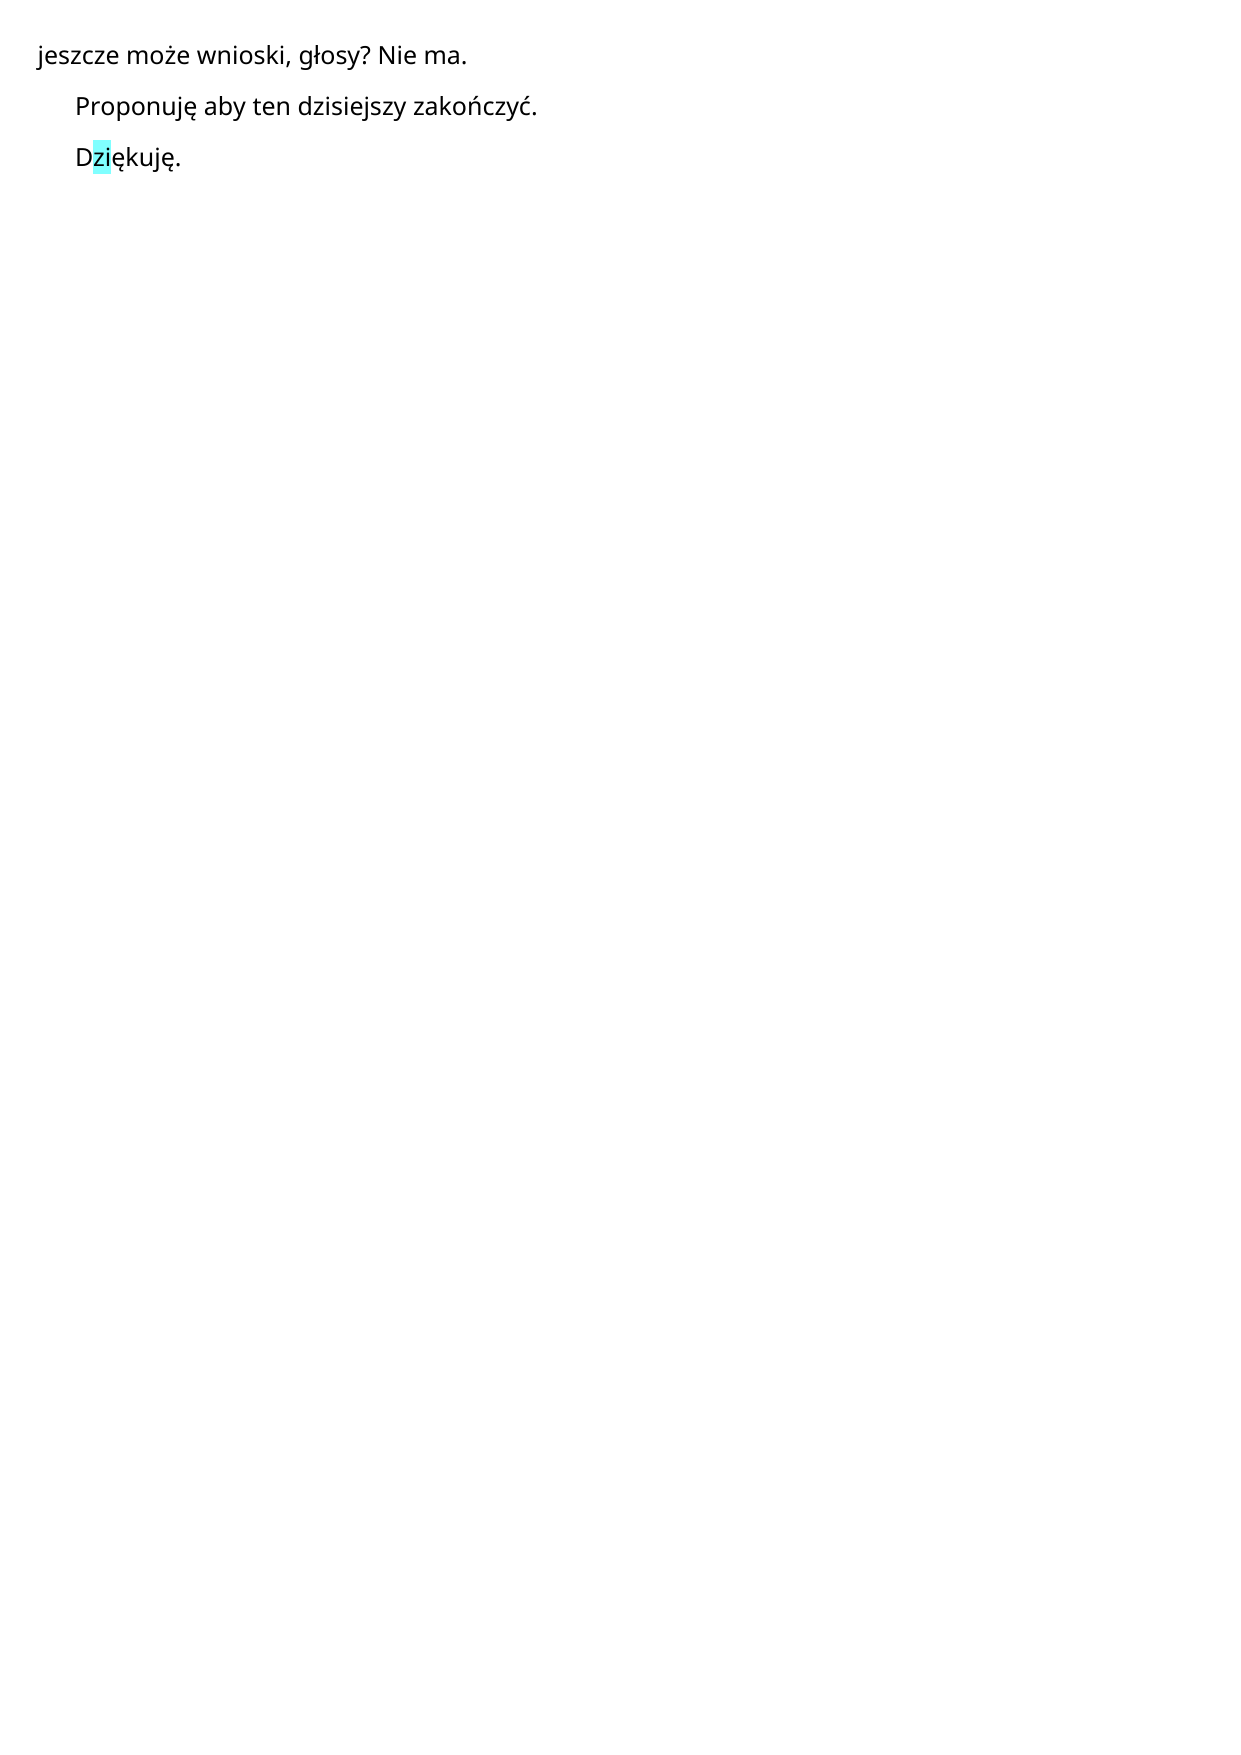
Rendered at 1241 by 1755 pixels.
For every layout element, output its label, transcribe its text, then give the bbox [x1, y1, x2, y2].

text jeszcze może wnioski, głosy? Nie ma. [37, 37, 1203, 72]
text Dziękuję. [37, 139, 1203, 174]
text Proponuję aby ten dzisiejszy zakończyć. [37, 88, 1203, 123]
